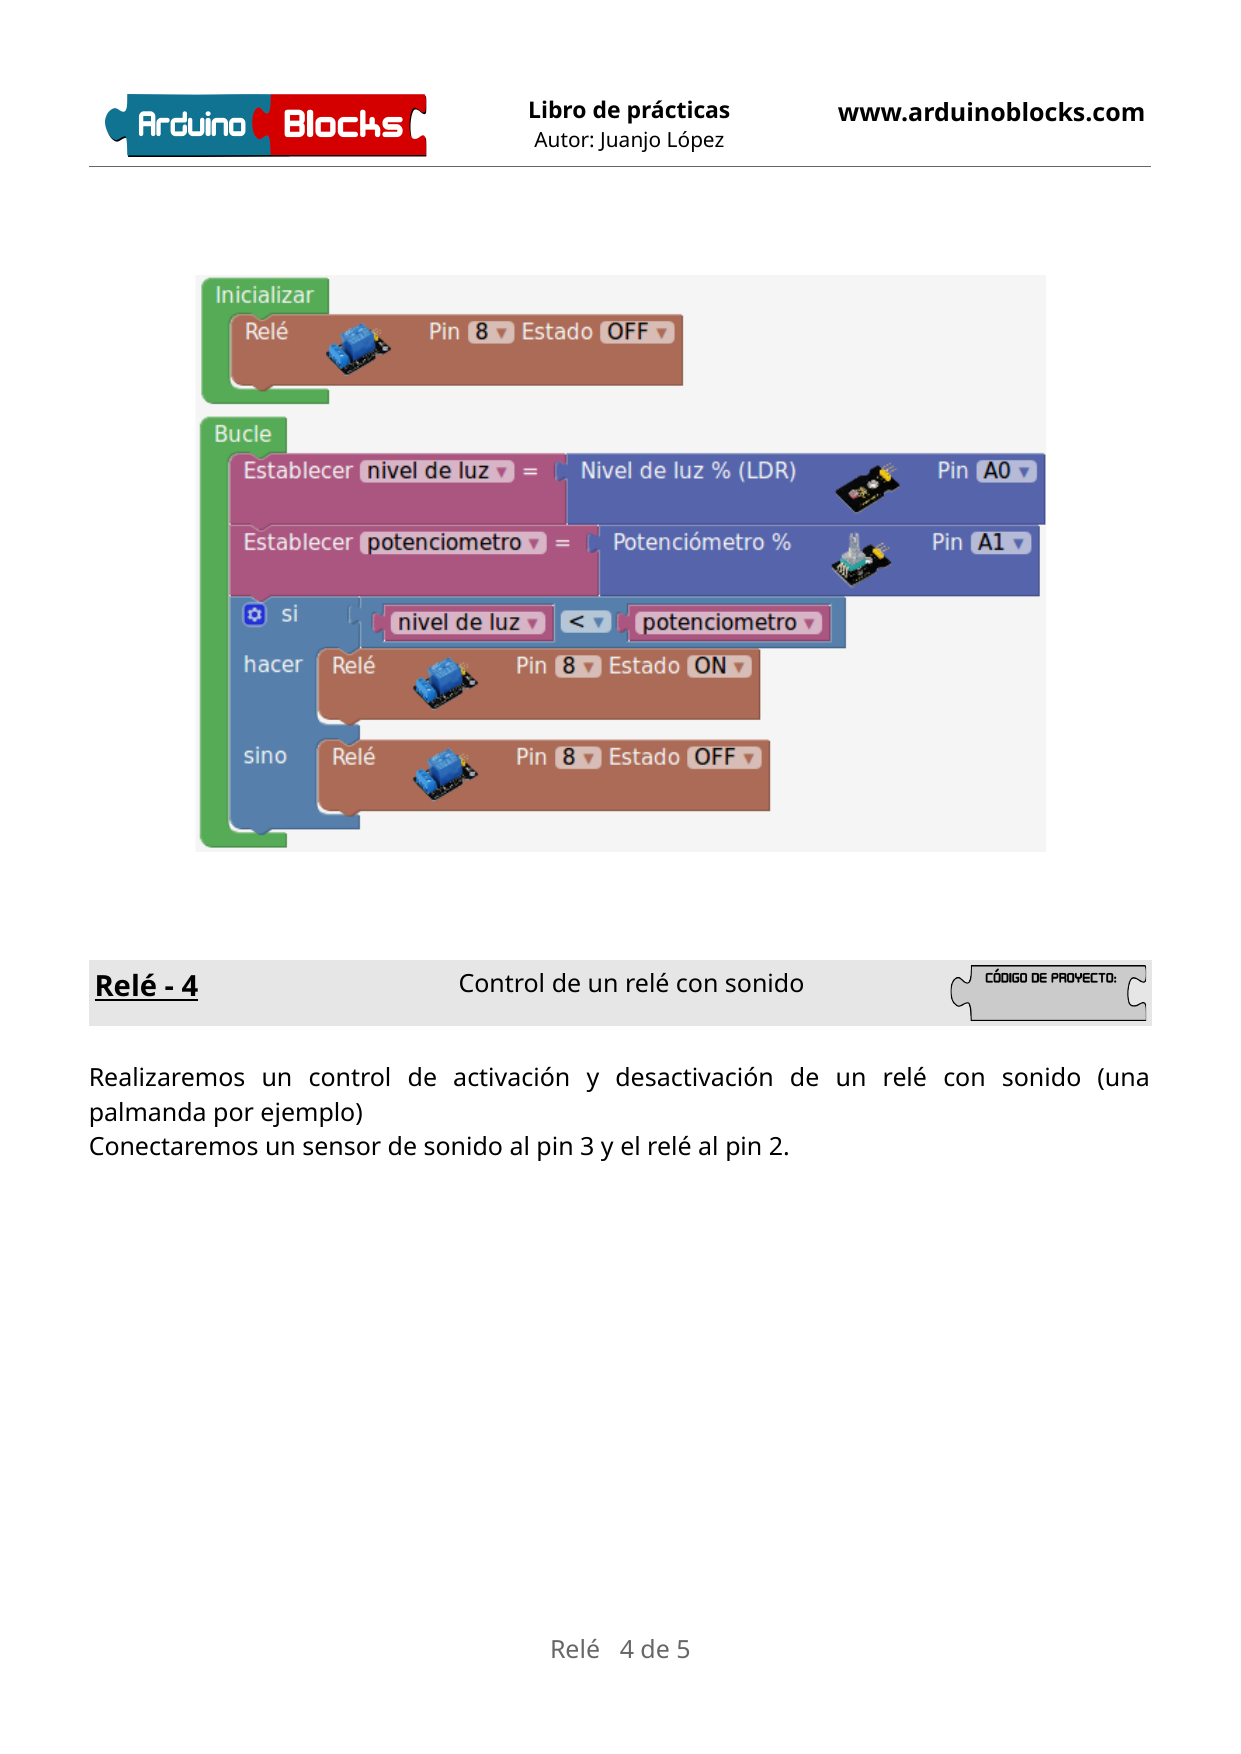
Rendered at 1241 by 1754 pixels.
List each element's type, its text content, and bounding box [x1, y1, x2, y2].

table_header Relé - 4 [89, 960, 318, 1026]
table_cell [89, 270, 1152, 857]
table_header [89, 224, 1152, 270]
text Realizaremos un control de activación y desactivación de un relé con sonido (una palmanda por ejemplo) [88, 1060, 1152, 1128]
picture [950, 965, 1147, 1021]
table_header [945, 960, 1152, 1026]
picture [105, 94, 427, 157]
picture [193, 275, 1047, 852]
table_header Control de un relé con sonido [318, 960, 945, 1026]
text Conectaremos un sensor de sonido al pin 3 y el relé al pin 2. [88, 1128, 1152, 1162]
